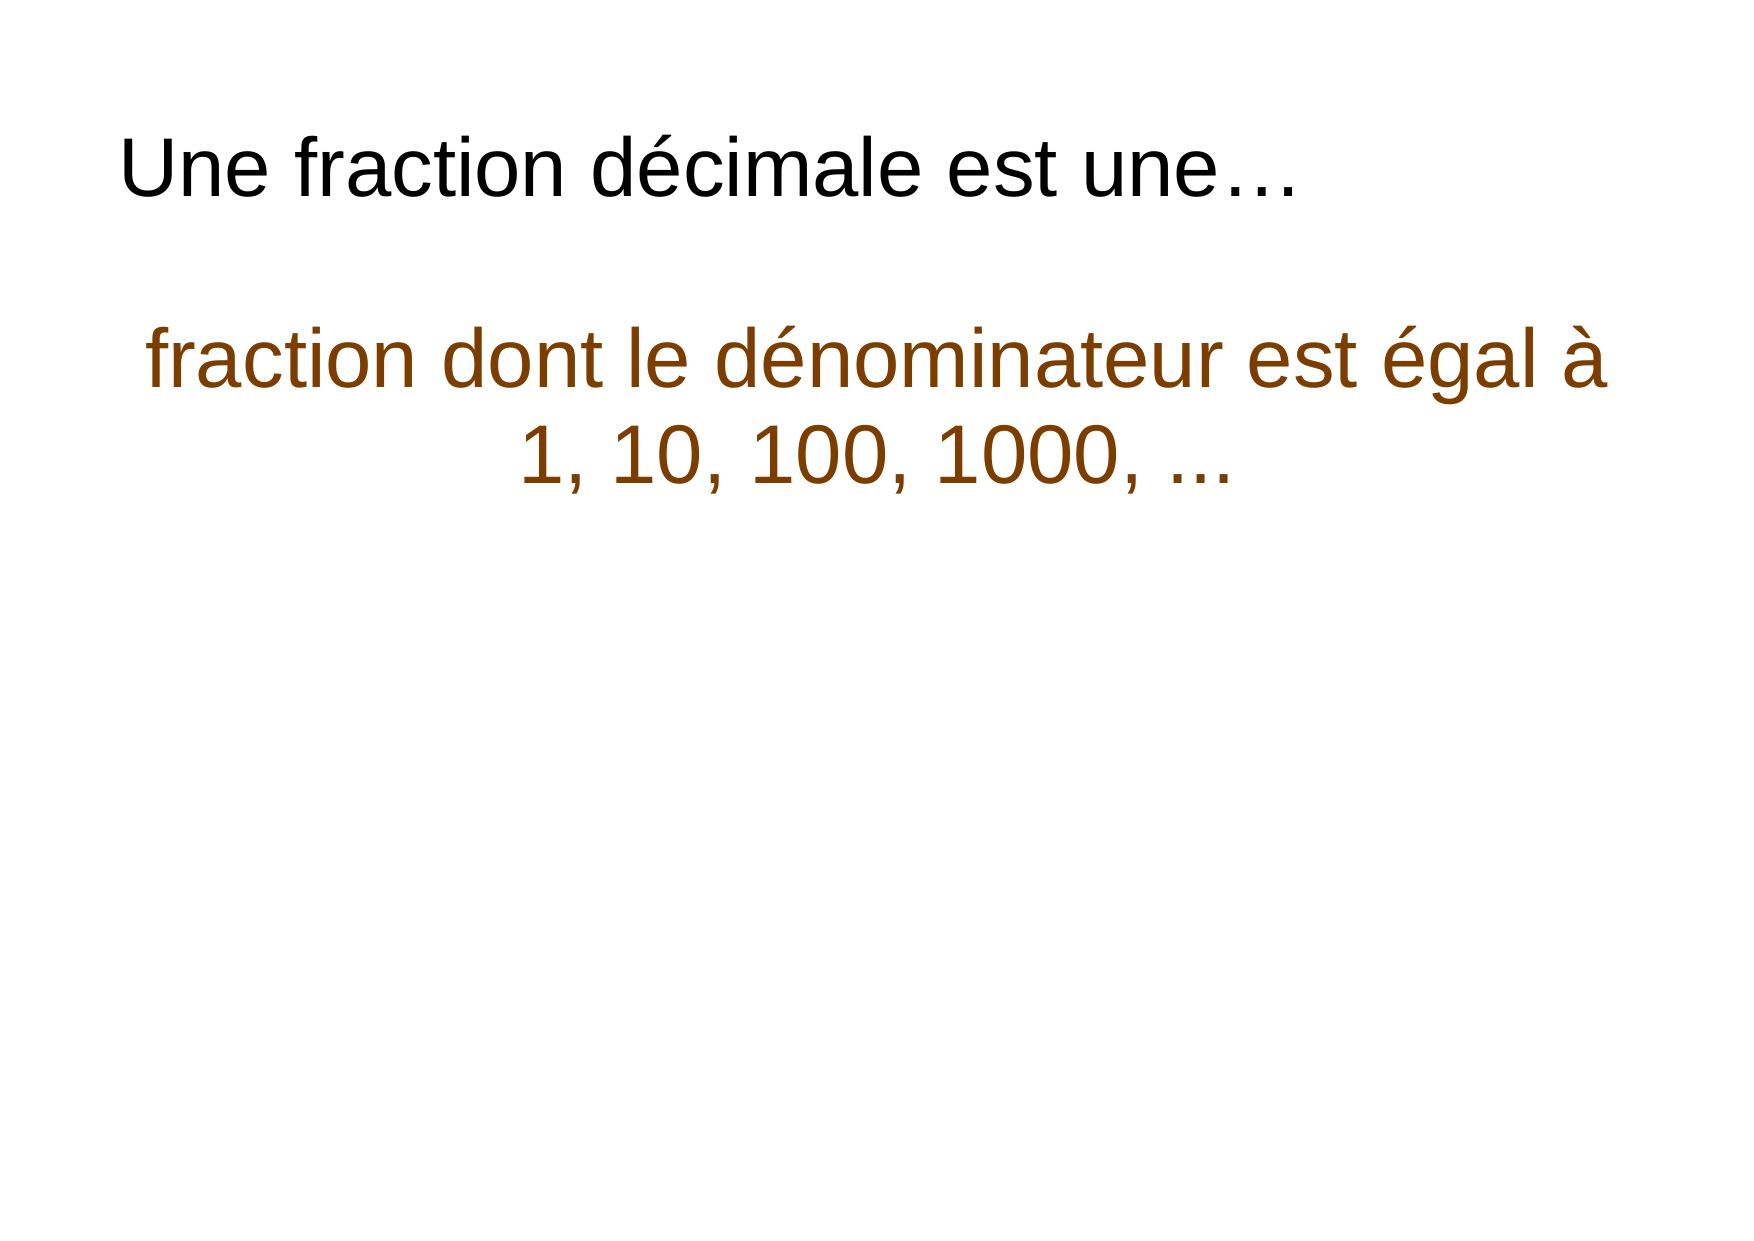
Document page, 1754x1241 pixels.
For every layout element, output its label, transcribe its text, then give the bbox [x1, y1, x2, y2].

text fraction dont le dénominateur est égal à 1, 10, 100, 1000, ... [118, 310, 1636, 501]
text Une fraction décimale est une… [118, 118, 1636, 214]
